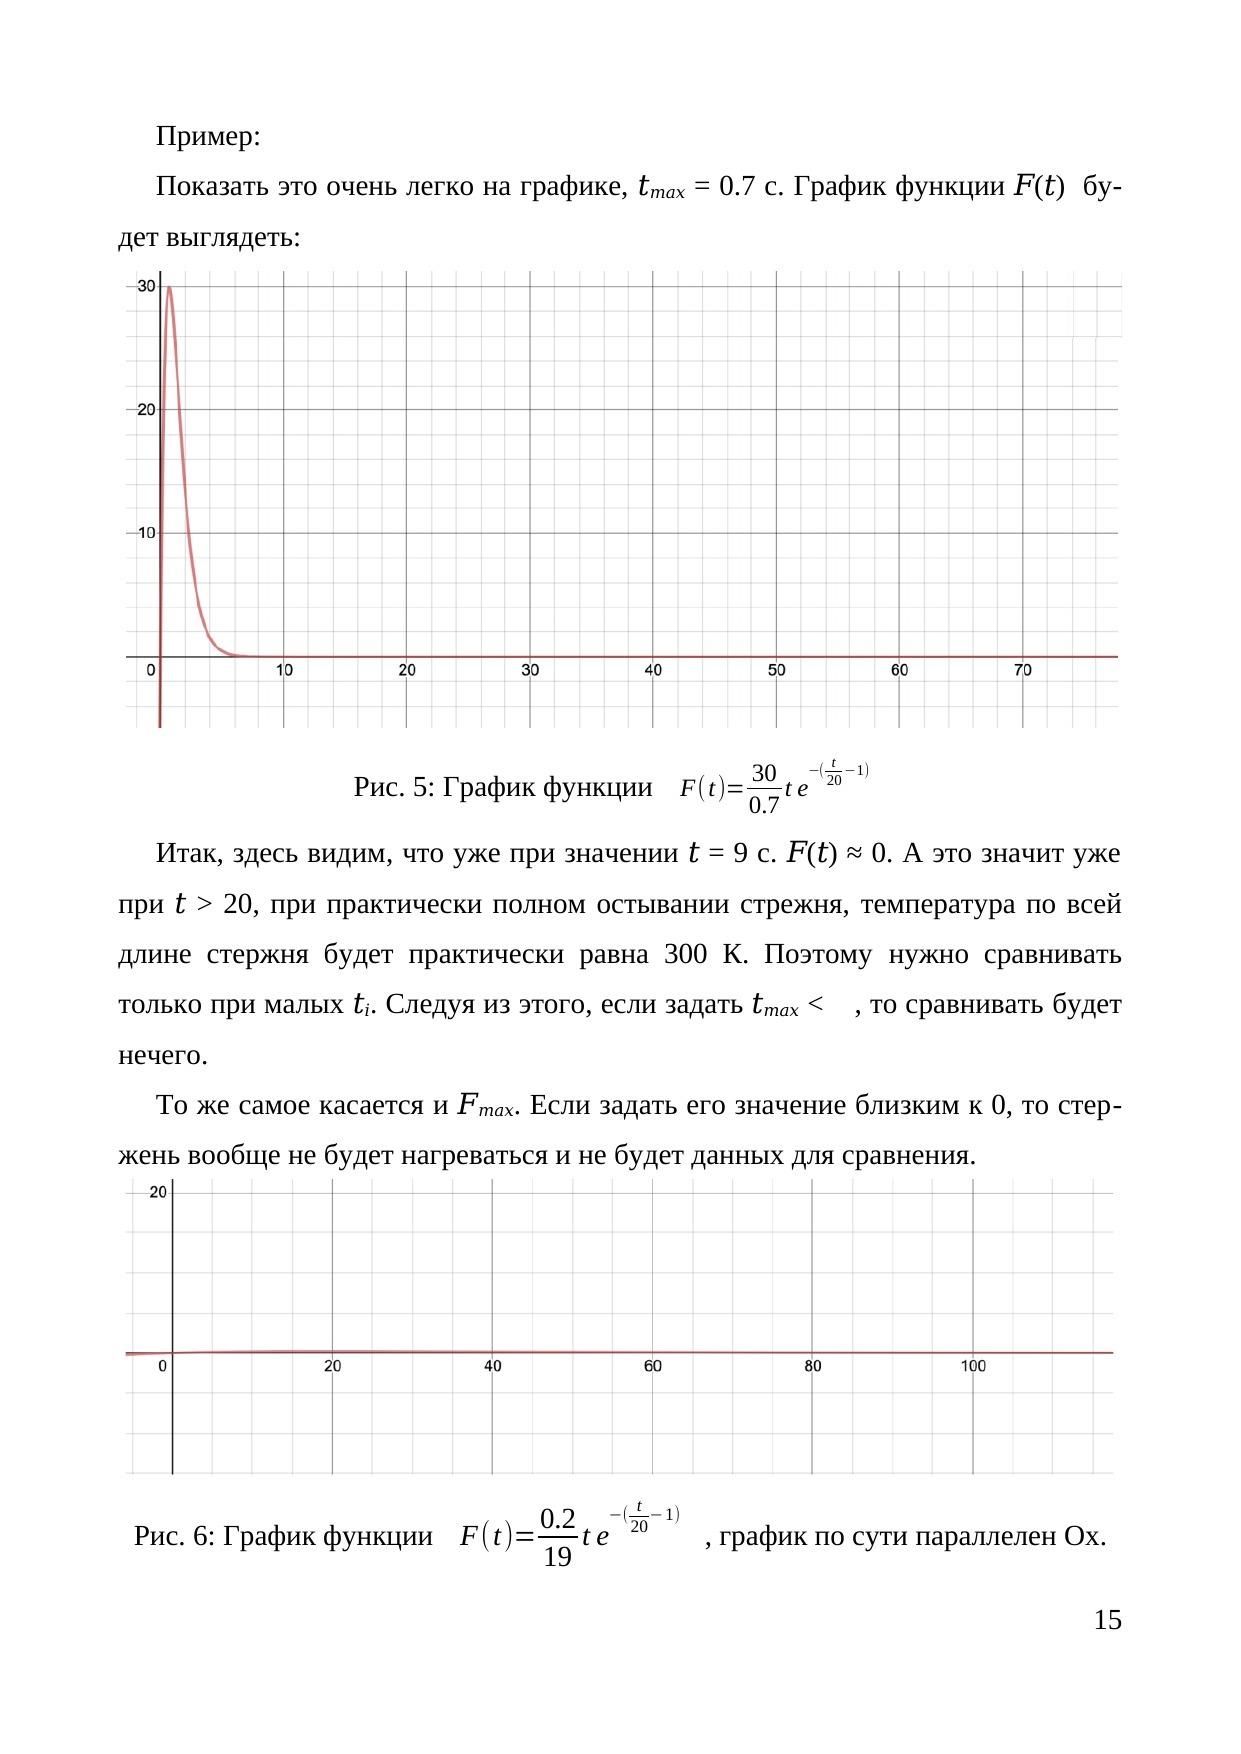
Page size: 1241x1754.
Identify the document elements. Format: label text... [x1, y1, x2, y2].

picture [125, 1175, 1114, 1479]
picture [118, 269, 1123, 737]
text Рис. 5: График функции [118, 737, 1122, 819]
text Показать это очень легко на графике, 𝑡𝑚𝑎𝑥 = 0.7 с. График функции 𝐹(𝑡) бу­дет выглядеть: [118, 168, 1122, 252]
text Итак, здесь видим, что уже при значении 𝑡 = 9 с. 𝐹(𝑡) ≈ 0. А это значит уже при 𝑡 > 20, при практически полном остывании стрежня, температура по всей длине стержня будет практически равна 300 К. Поэтому нужно сравнивать только при малых 𝑡𝑖. Следуя из этого, если задать 𝑡𝑚𝑎𝑥 < 𝜏, то сравнивать будет нечего. [118, 836, 1122, 1070]
text Рис. 6: График функции , график по сути параллелен Ox. [118, 1188, 1122, 1571]
text То же самое касается и 𝐹𝑚𝑎𝑥. Если задать его значение близким к 0, то стер­жень вообще не будет нагреваться и не будет данных для сравнения. [118, 1087, 1122, 1171]
text Пример: [118, 118, 1122, 152]
